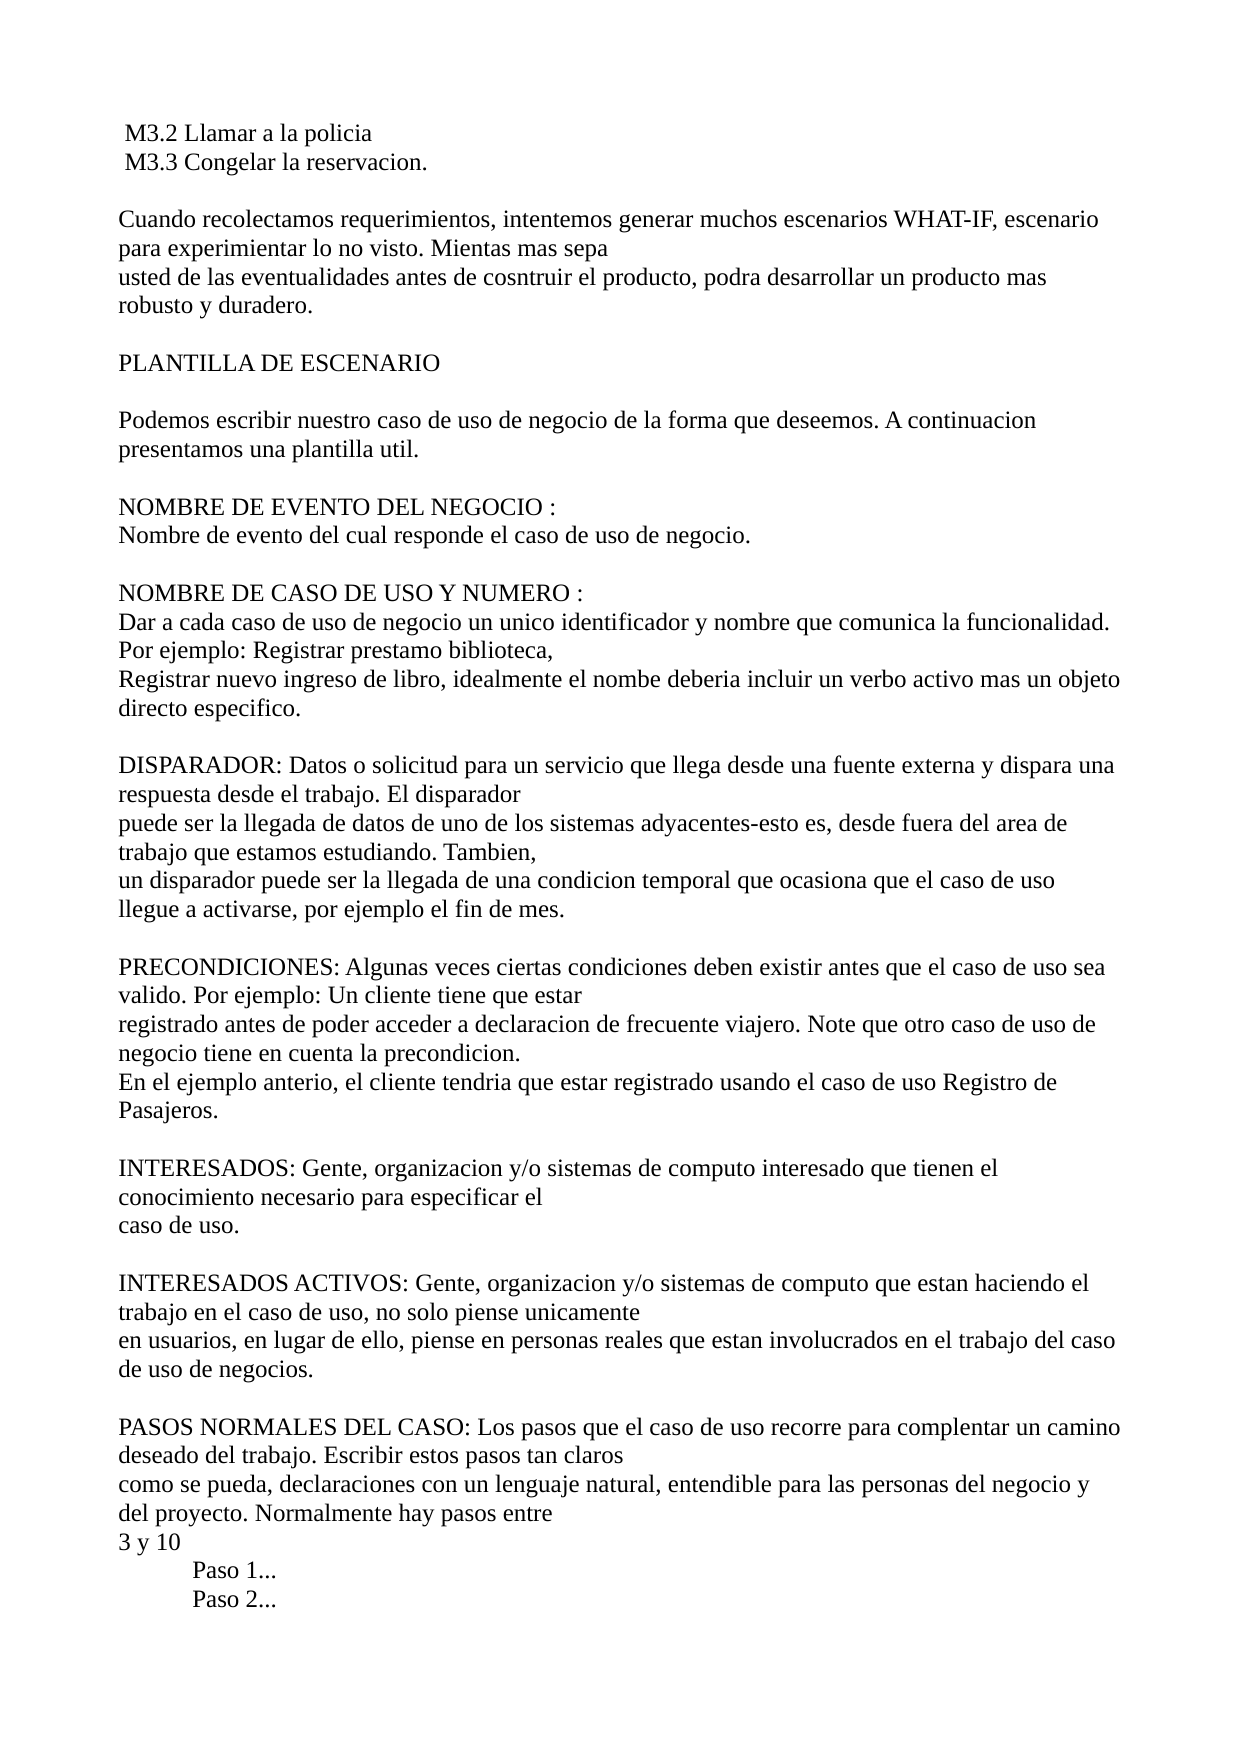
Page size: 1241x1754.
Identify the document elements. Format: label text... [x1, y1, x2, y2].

text usted de las eventualidades antes de cosntruir el producto, podra desarrollar un producto mas robusto y duradero. [118, 262, 1122, 319]
text PASOS NORMALES DEL CASO: Los pasos que el caso de uso recorre para complentar un camino deseado del trabajo. Escribir estos pasos tan claros [118, 1412, 1122, 1469]
text Paso 1... [118, 1556, 1122, 1584]
text En el ejemplo anterio, el cliente tendria que estar registrado usando el caso de uso Registro de Pasajeros. [118, 1067, 1122, 1124]
text Paso 2... [118, 1584, 1122, 1613]
text Cuando recolectamos requerimientos, intentemos generar muchos escenarios WHAT-IF, escenario para experimientar lo no visto. Mientas mas sepa [118, 204, 1122, 262]
text M3.3 Congelar la reservacion. [118, 147, 1122, 176]
text Registrar nuevo ingreso de libro, idealmente el nombe deberia incluir un verbo activo mas un objeto directo especifico. [118, 664, 1122, 722]
text M3.2 Llamar a la policia [118, 118, 1122, 147]
text Podemos escribir nuestro caso de uso de negocio de la forma que deseemos. A continuacion presentamos una plantilla util. [118, 406, 1122, 463]
text DISPARADOR: Datos o solicitud para un servicio que llega desde una fuente externa y dispara una respuesta desde el trabajo. El disparador [118, 751, 1122, 808]
text PLANTILLA DE ESCENARIO [118, 348, 1122, 377]
text en usuarios, en lugar de ello, piense en personas reales que estan involucrados en el trabajo del caso de uso de negocios. [118, 1326, 1122, 1383]
text INTERESADOS: Gente, organizacion y/o sistemas de computo interesado que tienen el conocimiento necesario para especificar el [118, 1153, 1122, 1211]
text Dar a cada caso de uso de negocio un unico identificador y nombre que comunica la funcionalidad. Por ejemplo: Registrar prestamo biblioteca, [118, 607, 1122, 664]
text INTERESADOS ACTIVOS: Gente, organizacion y/o sistemas de computo que estan haciendo el trabajo en el caso de uso, no solo piense unicamente [118, 1268, 1122, 1326]
text NOMBRE DE CASO DE USO Y NUMERO : [118, 578, 1122, 607]
text puede ser la llegada de datos de uno de los sistemas adyacentes-esto es, desde fuera del area de trabajo que estamos estudiando. Tambien, [118, 808, 1122, 866]
text caso de uso. [118, 1211, 1122, 1239]
text PRECONDICIONES: Algunas veces ciertas condiciones deben existir antes que el caso de uso sea valido. Por ejemplo: Un cliente tiene que estar [118, 952, 1122, 1009]
text 3 y 10 [118, 1527, 1122, 1556]
text como se pueda, declaraciones con un lenguaje natural, entendible para las personas del negocio y del proyecto. Normalmente hay pasos entre [118, 1469, 1122, 1527]
text registrado antes de poder acceder a declaracion de frecuente viajero. Note que otro caso de uso de negocio tiene en cuenta la precondicion. [118, 1009, 1122, 1067]
text un disparador puede ser la llegada de una condicion temporal que ocasiona que el caso de uso llegue a activarse, por ejemplo el fin de mes. [118, 866, 1122, 923]
text Nombre de evento del cual responde el caso de uso de negocio. [118, 521, 1122, 549]
text NOMBRE DE EVENTO DEL NEGOCIO : [118, 492, 1122, 521]
